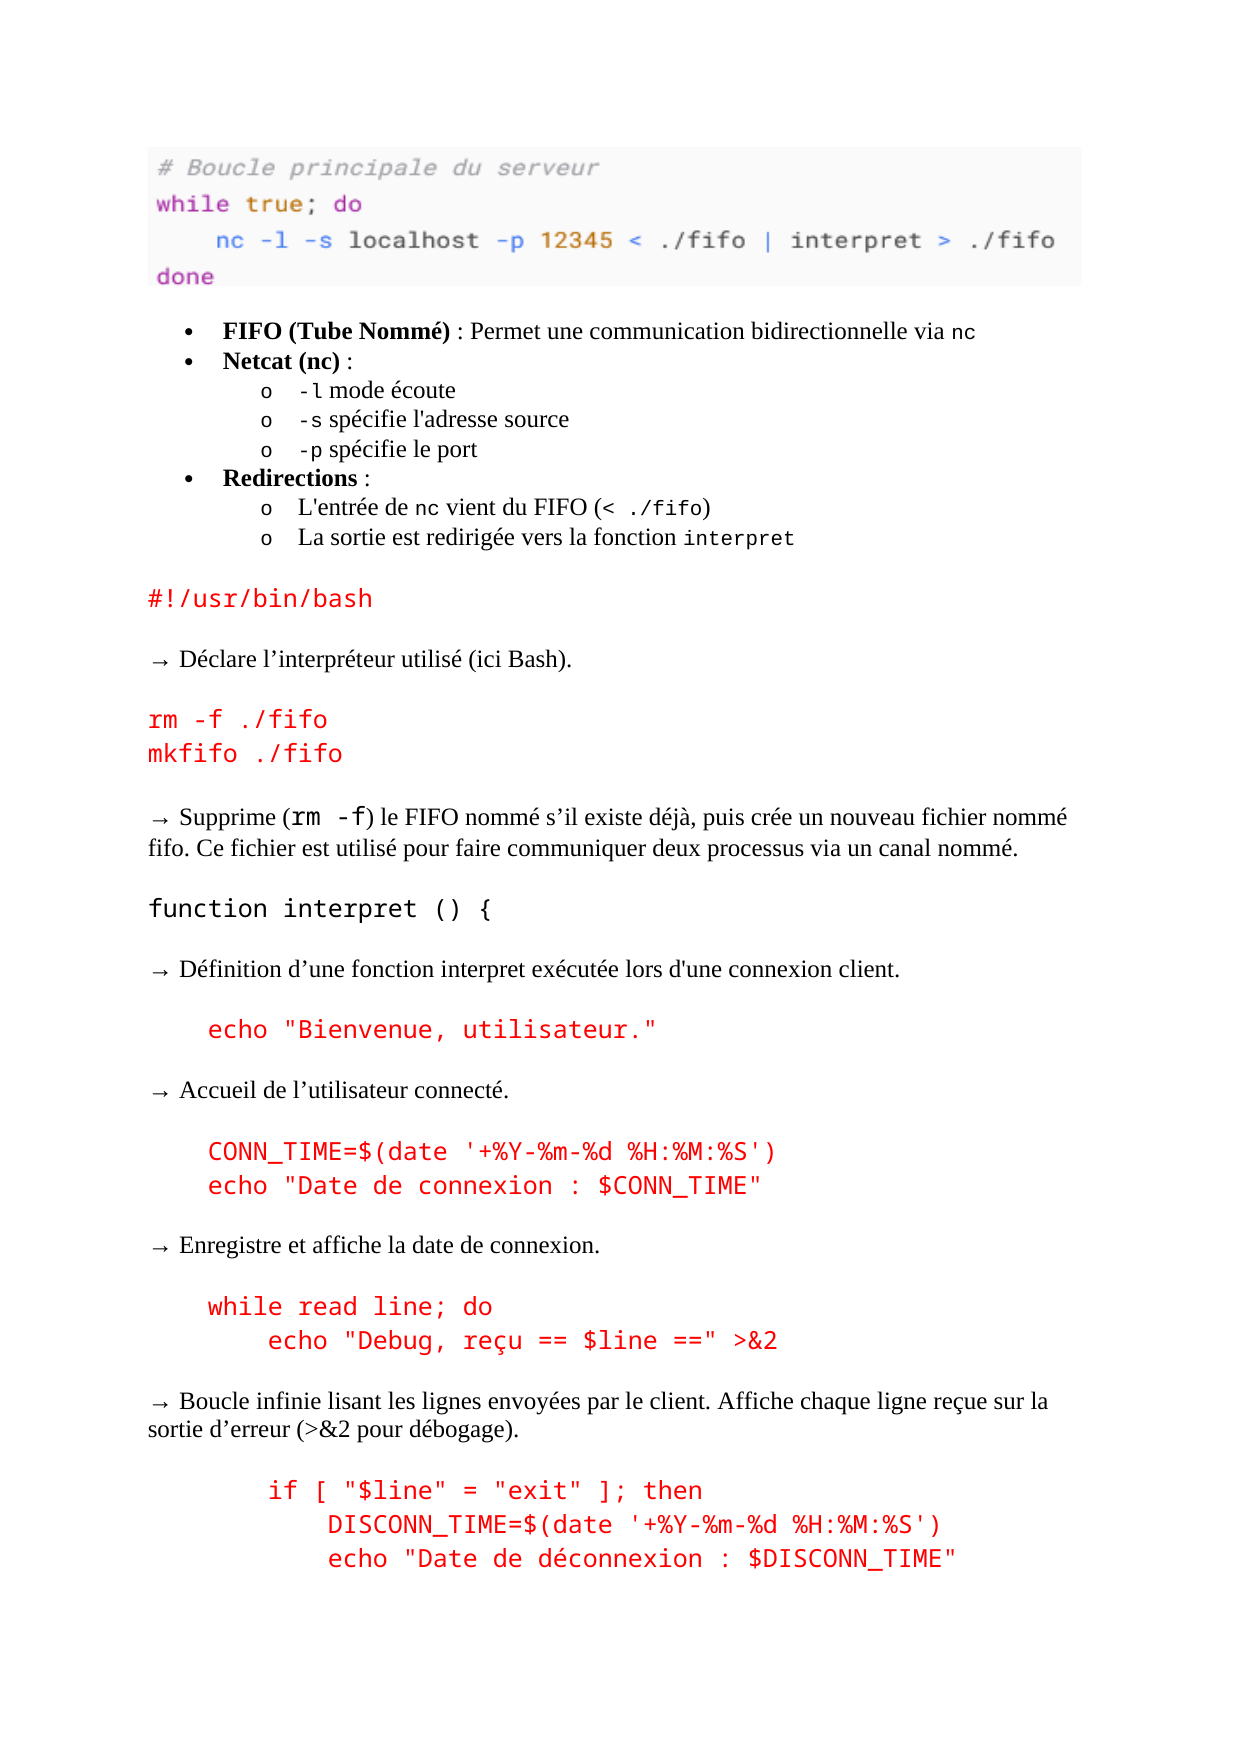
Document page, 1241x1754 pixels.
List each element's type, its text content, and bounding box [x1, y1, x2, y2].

list -l mode écoute [260, 375, 1093, 404]
text → Définition d’une fonction interpret exécutée lors d'une connexion client. [148, 954, 1093, 983]
text #!/usr/bin/bash [148, 581, 1093, 615]
text if [ "$line" = "exit" ]; then DISCONN_TIME=$(date '+%Y-%m-%d %H:%M:%S') echo "Date de déconnexion : $DISCONN_TIME" [148, 1472, 1093, 1575]
text CONN_TIME=$(date '+%Y-%m-%d %H:%M:%S') echo "Date de connexion : $CONN_TIME" [148, 1133, 1093, 1201]
text → Boucle infinie lisant les lignes envoyées par le client. Affiche chaque ligne reçue sur la sortie d’erreur (>&2 pour débogage). [148, 1386, 1093, 1443]
list FIFO (Tube Nommé) : Permet une communication bidirectionnelle via nc [185, 316, 1093, 346]
list Redirections : [185, 463, 1093, 492]
text function interpret () { [148, 891, 1093, 925]
text → Supprime (rm -f) le FIFO nommé s’il existe déjà, puis crée un nouveau fichier nommé fifo. Ce fichier est utilisé pour faire communiquer deux processus via un canal nommé. [148, 799, 1093, 862]
list -p spécifie le port [260, 434, 1093, 463]
text → Déclare l’interpréteur utilisé (ici Bash). [148, 644, 1093, 673]
text while read line; do echo "Debug, reçu == $line ==" >&2 [148, 1288, 1093, 1357]
text → Accueil de l’utilisateur connecté. [148, 1075, 1093, 1104]
text → Enregistre et affiche la date de connexion. [148, 1231, 1093, 1259]
list Netcat (nc) : [185, 346, 1093, 375]
list La sortie est redirigée vers la fonction interpret [260, 522, 1093, 551]
picture [147, 147, 1082, 286]
list -s spécifie l'adresse source [260, 404, 1093, 434]
text rm -f ./fifo mkfifo ./fifo [148, 702, 1093, 770]
text echo "Bienvenue, utilisateur." [148, 1012, 1093, 1046]
list L'entrée de nc vient du FIFO (< ./fifo) [260, 492, 1093, 522]
